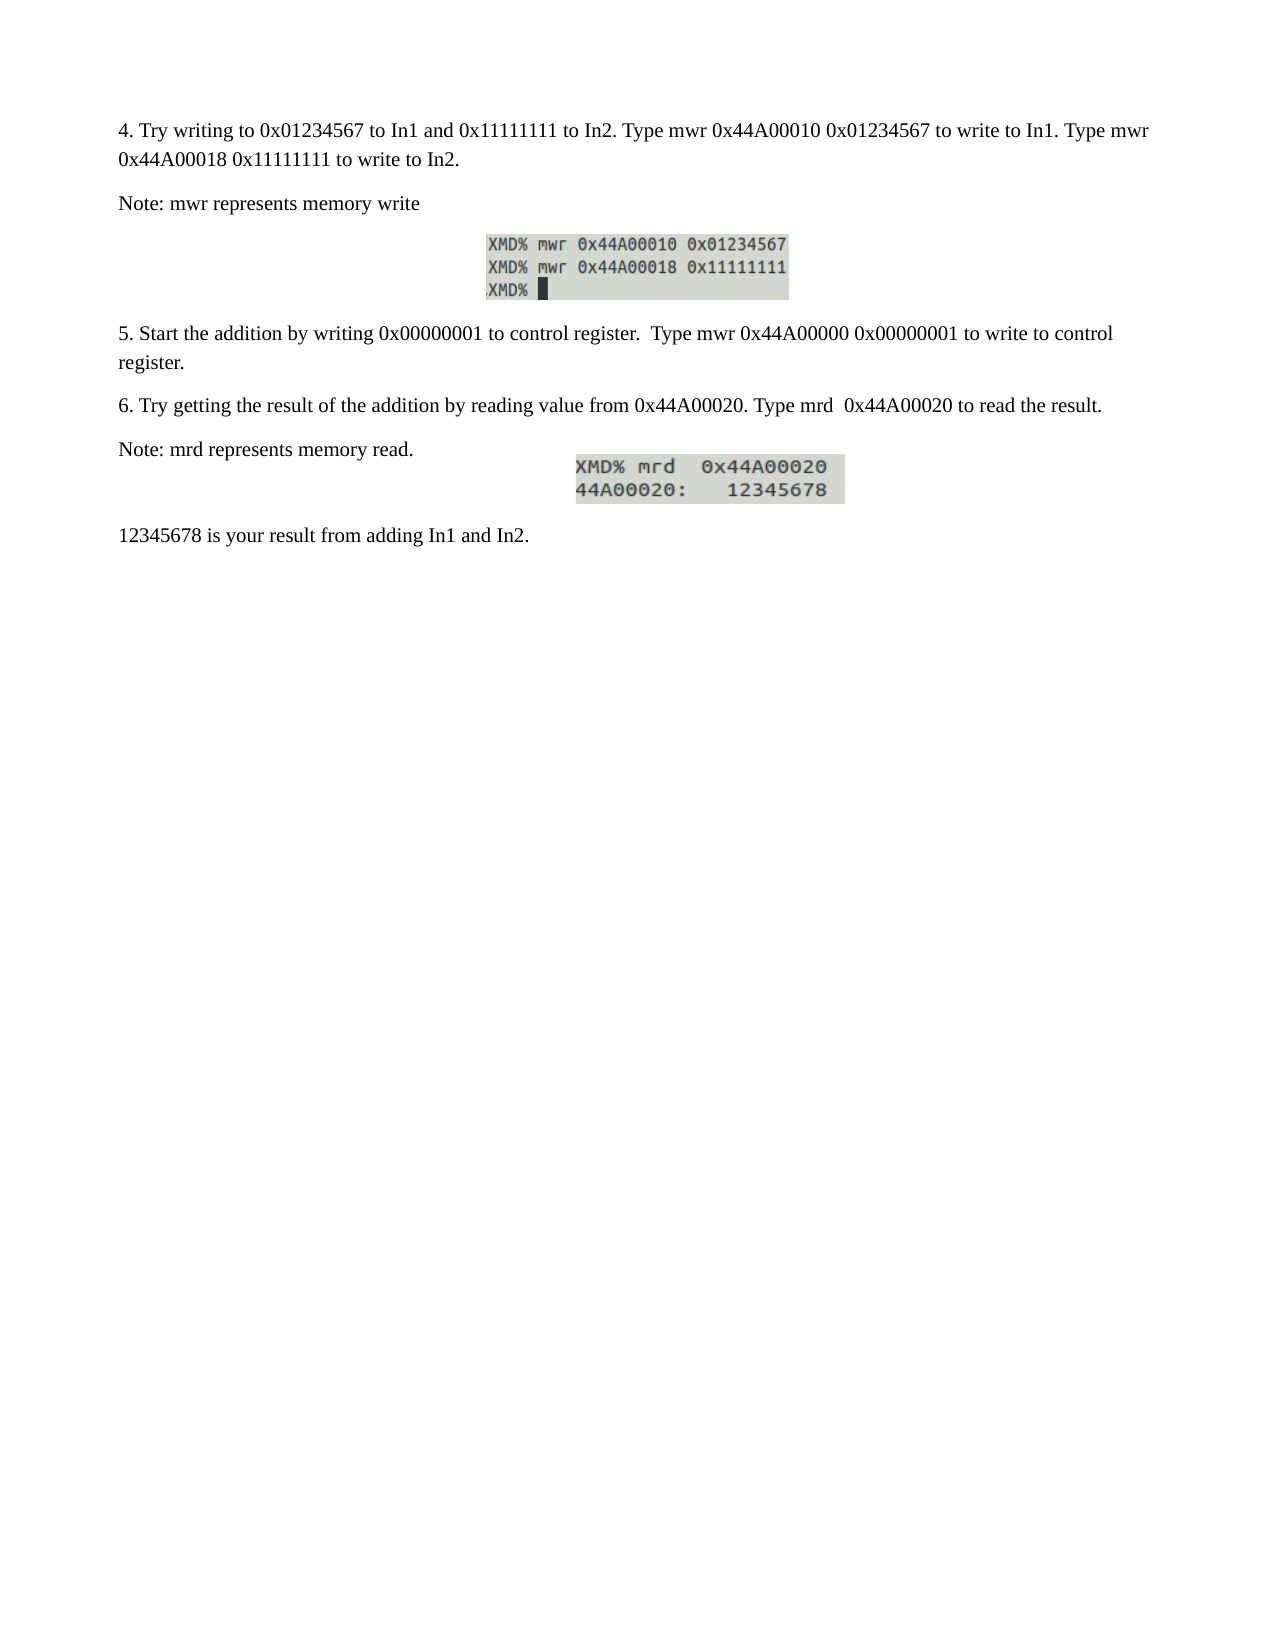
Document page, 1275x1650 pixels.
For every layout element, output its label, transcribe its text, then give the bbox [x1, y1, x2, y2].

text 12345678 is your result from adding In1 and In2. [118, 523, 1157, 547]
text 6. Try getting the result of the addition by reading value from 0x44A00020. Type mrd 0x44A00020 to read the result. [118, 393, 1157, 417]
text Note: mrd represents memory read. [118, 436, 1157, 461]
text 5. Start the addition by writing 0x00000001 to control register. Type mwr 0x44A00000 0x00000001 to write to control register. [118, 321, 1157, 374]
text Note: mwr represents memory write [118, 190, 1157, 214]
text 4. Try writing to 0x01234567 to In1 and 0x11111111 to In2. Type mwr 0x44A00010 0x01234567 to write to In1. Type mwr 0x44A00018 0x11111111 to write to In2. [118, 118, 1157, 171]
